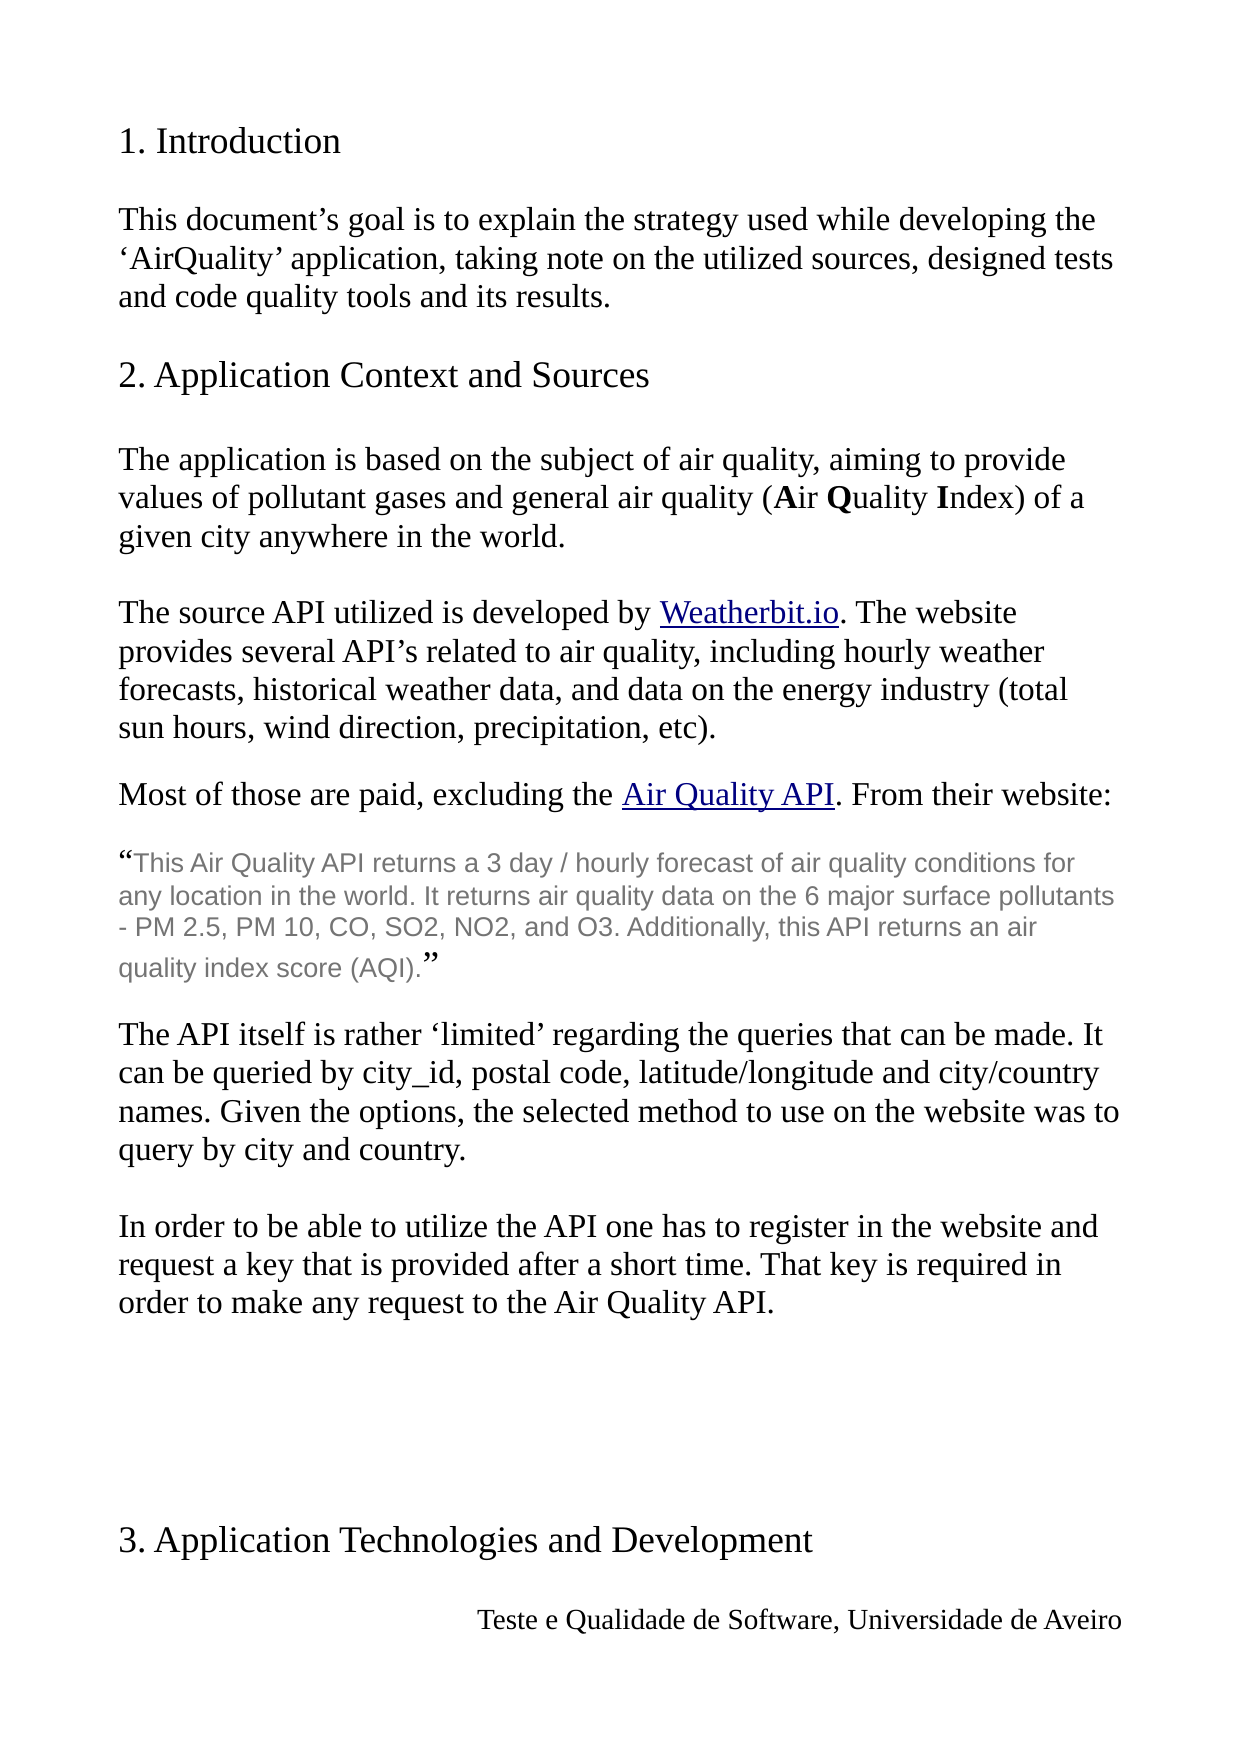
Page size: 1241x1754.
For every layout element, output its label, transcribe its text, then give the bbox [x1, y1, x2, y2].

text The source API utilized is developed by Weatherbit.io. The website provides several API’s related to air quality, including hourly weather forecasts, historical weather data, and data on the energy industry (total sun hours, wind direction, precipitation, etc). [118, 592, 1122, 746]
text The API itself is rather ‘limited’ regarding the queries that can be made. It can be queried by city_id, postal code, latitude/longitude and city/country names. Given the options, the selected method to use on the website was to query by city and country. [118, 1014, 1122, 1168]
text In order to be able to utilize the API one has to register in the website and request a key that is provided after a short time. That key is required in order to make any request to the Air Quality API. [118, 1206, 1122, 1321]
text Most of those are paid, excluding the Air Quality API. From their website: [118, 774, 1122, 813]
text 1. Introduction [118, 118, 1122, 161]
text 2. Application Context and Sources [118, 353, 1122, 396]
text This document’s goal is to explain the strategy used while developing the ‘AirQuality’ application, taking note on the utilized sources, designed tests and code quality tools and its results. [118, 199, 1122, 314]
text “This Air Quality API returns a 3 day / hourly forecast of air quality conditions for any location in the world. It returns air quality data on the 6 major surface pollutants - PM 2.5, PM 10, CO, SO2, NO2, and O3. Additionally, this API returns an air quality index score (AQI).” [118, 842, 1122, 986]
text The application is based on the subject of air quality, aiming to provide values of pollutant gases and general air quality (Air Quality Index) of a given city anywhere in the world. [118, 439, 1122, 554]
text 3. Application Technologies and Development [118, 1517, 1122, 1561]
